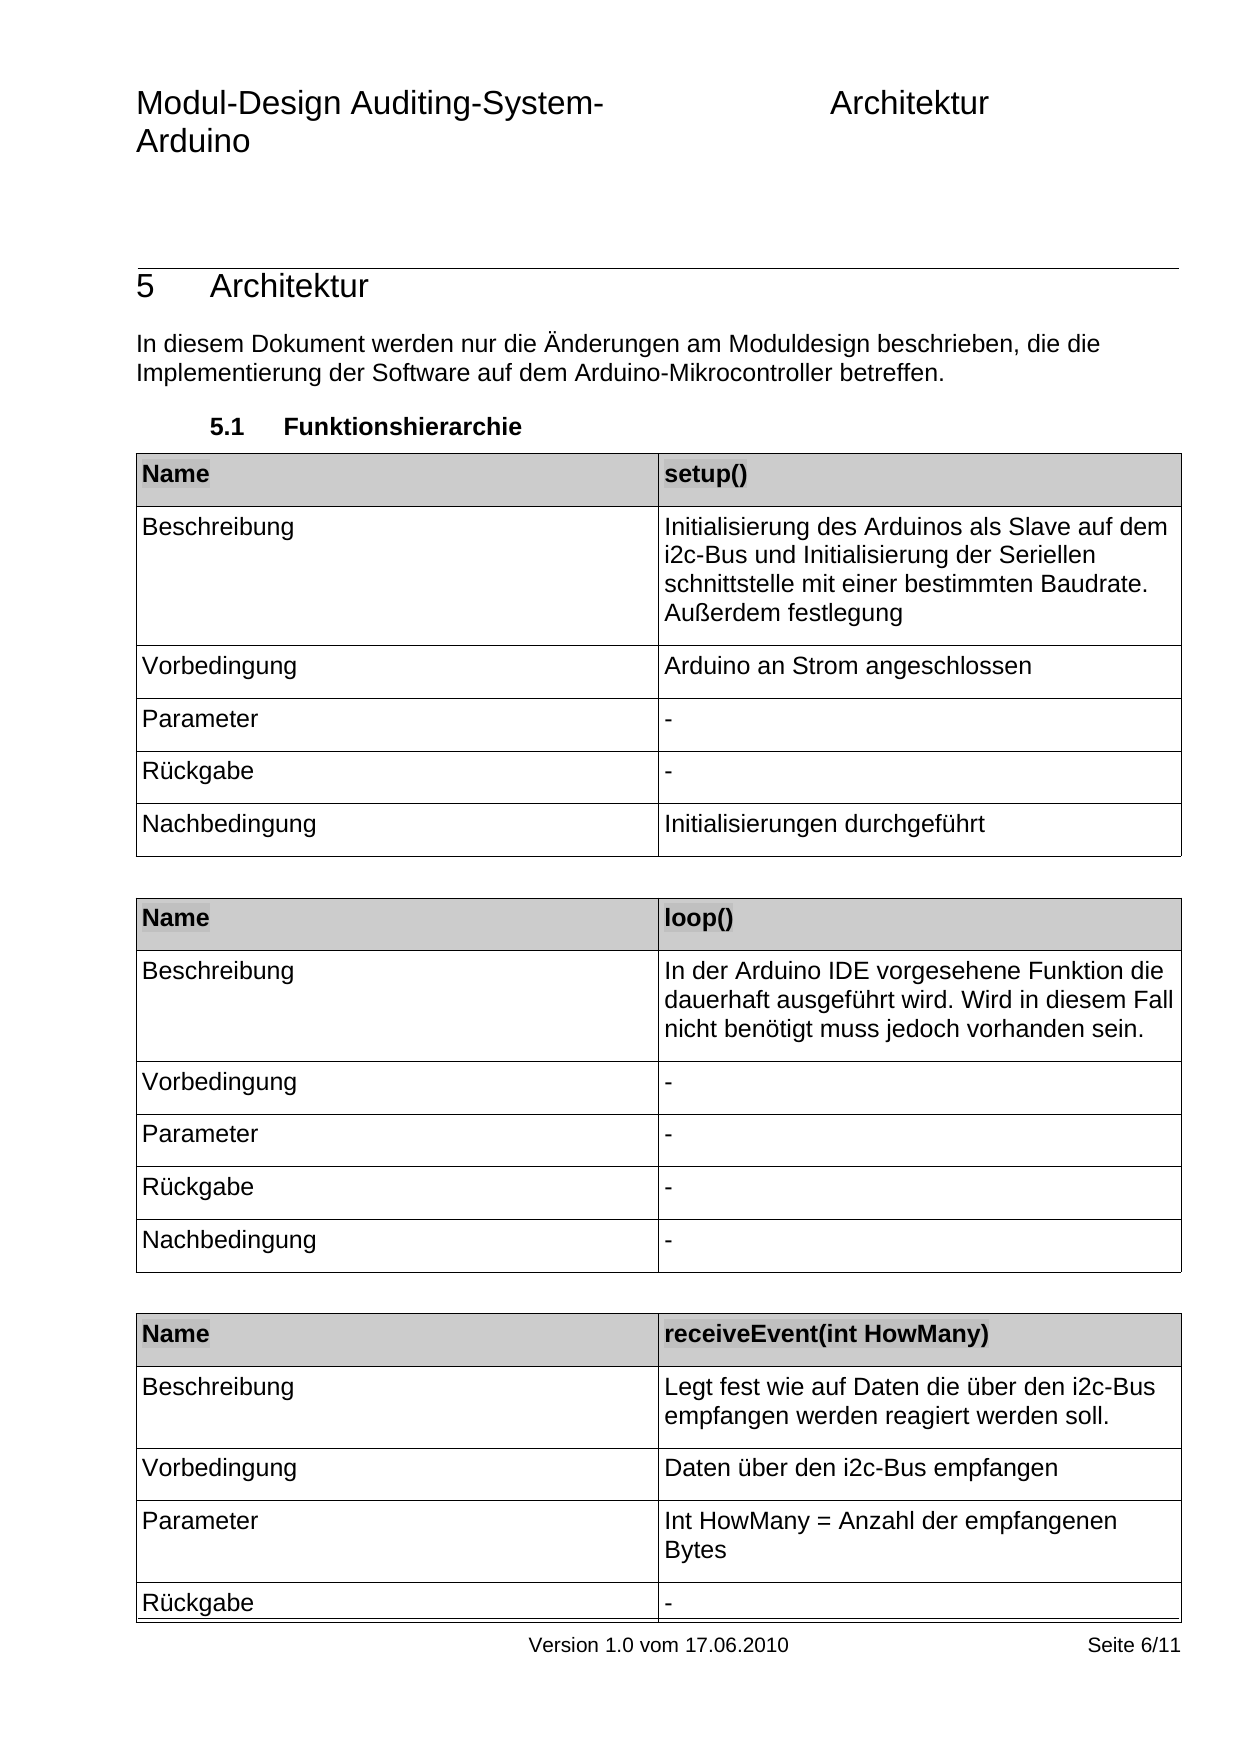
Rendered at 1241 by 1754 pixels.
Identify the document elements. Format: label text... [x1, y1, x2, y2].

subtitle Funktionshierarchie [209, 412, 1181, 441]
table_header receiveEvent(int HowMany) [659, 1314, 1181, 1366]
table_cell Legt fest wie auf Daten die über den i2c-Bus empfangen werden reagiert werden soll. [659, 1367, 1181, 1448]
table_cell Rückgabe [137, 752, 658, 803]
table_cell In der Arduino IDE vorgesehene Funktion die dauerhaft ausgeführt wird. Wird in diesem Fall nicht benötigt muss jedoch vorhanden sein. [659, 951, 1181, 1061]
table_cell - [659, 1115, 1181, 1166]
table_cell - [659, 1583, 1181, 1612]
table_cell Vorbedingung [137, 646, 658, 698]
table_cell Beschreibung [137, 507, 658, 645]
table_header Name [137, 454, 658, 506]
table_header Name [137, 899, 658, 950]
table_cell Parameter [137, 1115, 658, 1166]
table_cell Rückgabe [137, 1583, 658, 1612]
table_cell - [659, 1220, 1181, 1272]
table_cell - [659, 699, 1181, 751]
table_cell Beschreibung [137, 951, 658, 1061]
table_header Name [137, 1314, 658, 1366]
table_cell - [659, 1167, 1181, 1219]
table_cell Beschreibung [137, 1367, 658, 1448]
table_cell Parameter [137, 1501, 658, 1582]
table_cell Initialisierung des Arduinos als Slave auf dem i2c-Bus und Initialisierung der Seriellen schnittstelle mit einer bestimmten Baudrate. Außerdem festlegung [659, 507, 1181, 645]
table_cell Initialisierungen durchgeführt [659, 804, 1181, 856]
table_cell Int HowMany = Anzahl der empfangenen Bytes [659, 1501, 1181, 1582]
table_cell Vorbedingung [137, 1062, 658, 1113]
table_cell Parameter [137, 699, 658, 751]
table_cell Arduino an Strom angeschlossen [659, 646, 1181, 698]
text In diesem Dokument werden nur die Änderungen am Moduldesign beschrieben, die die Implementierung der Software auf dem Arduino-Mikrocontroller betreffen. [136, 329, 1181, 387]
table_cell Vorbedingung [137, 1449, 658, 1500]
table_cell Nachbedingung [137, 804, 658, 856]
table_header loop() [659, 899, 1181, 950]
table_cell Daten über den i2c-Bus empfangen [659, 1449, 1181, 1500]
table_cell Rückgabe [137, 1167, 658, 1219]
subtitle Architektur [136, 289, 1181, 304]
table_cell - [659, 752, 1181, 803]
table_cell - [659, 1062, 1181, 1113]
table_header setup() [659, 454, 1181, 506]
table_cell Nachbedingung [137, 1220, 658, 1272]
